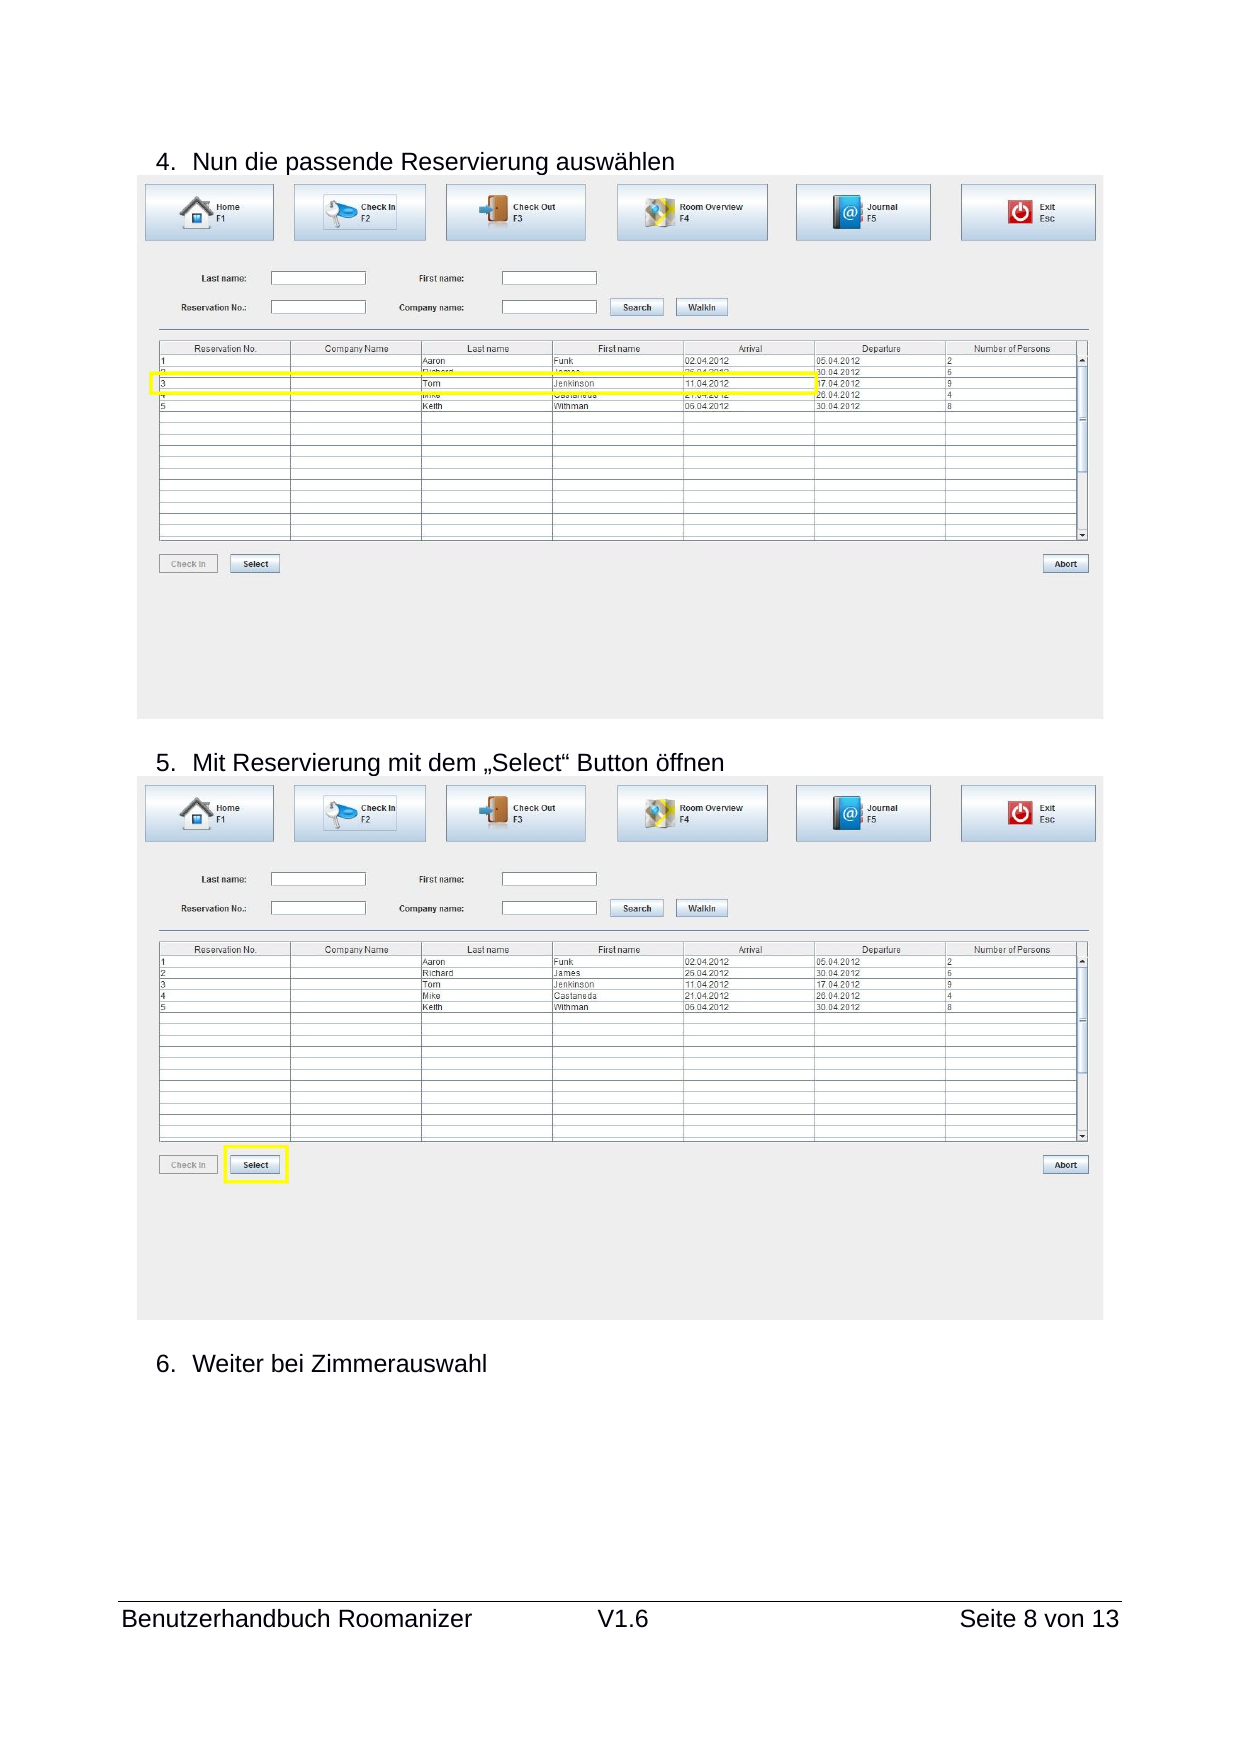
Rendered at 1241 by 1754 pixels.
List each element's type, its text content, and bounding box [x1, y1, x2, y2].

picture [136, 776, 1104, 1320]
list Nun die passende Reservierung auswählen [156, 147, 1122, 176]
list Mit Reservierung mit dem „Select“ Button öffnen [156, 748, 1122, 776]
list Weiter bei Zimmerauswahl [156, 1348, 1122, 1377]
picture [136, 175, 1104, 719]
